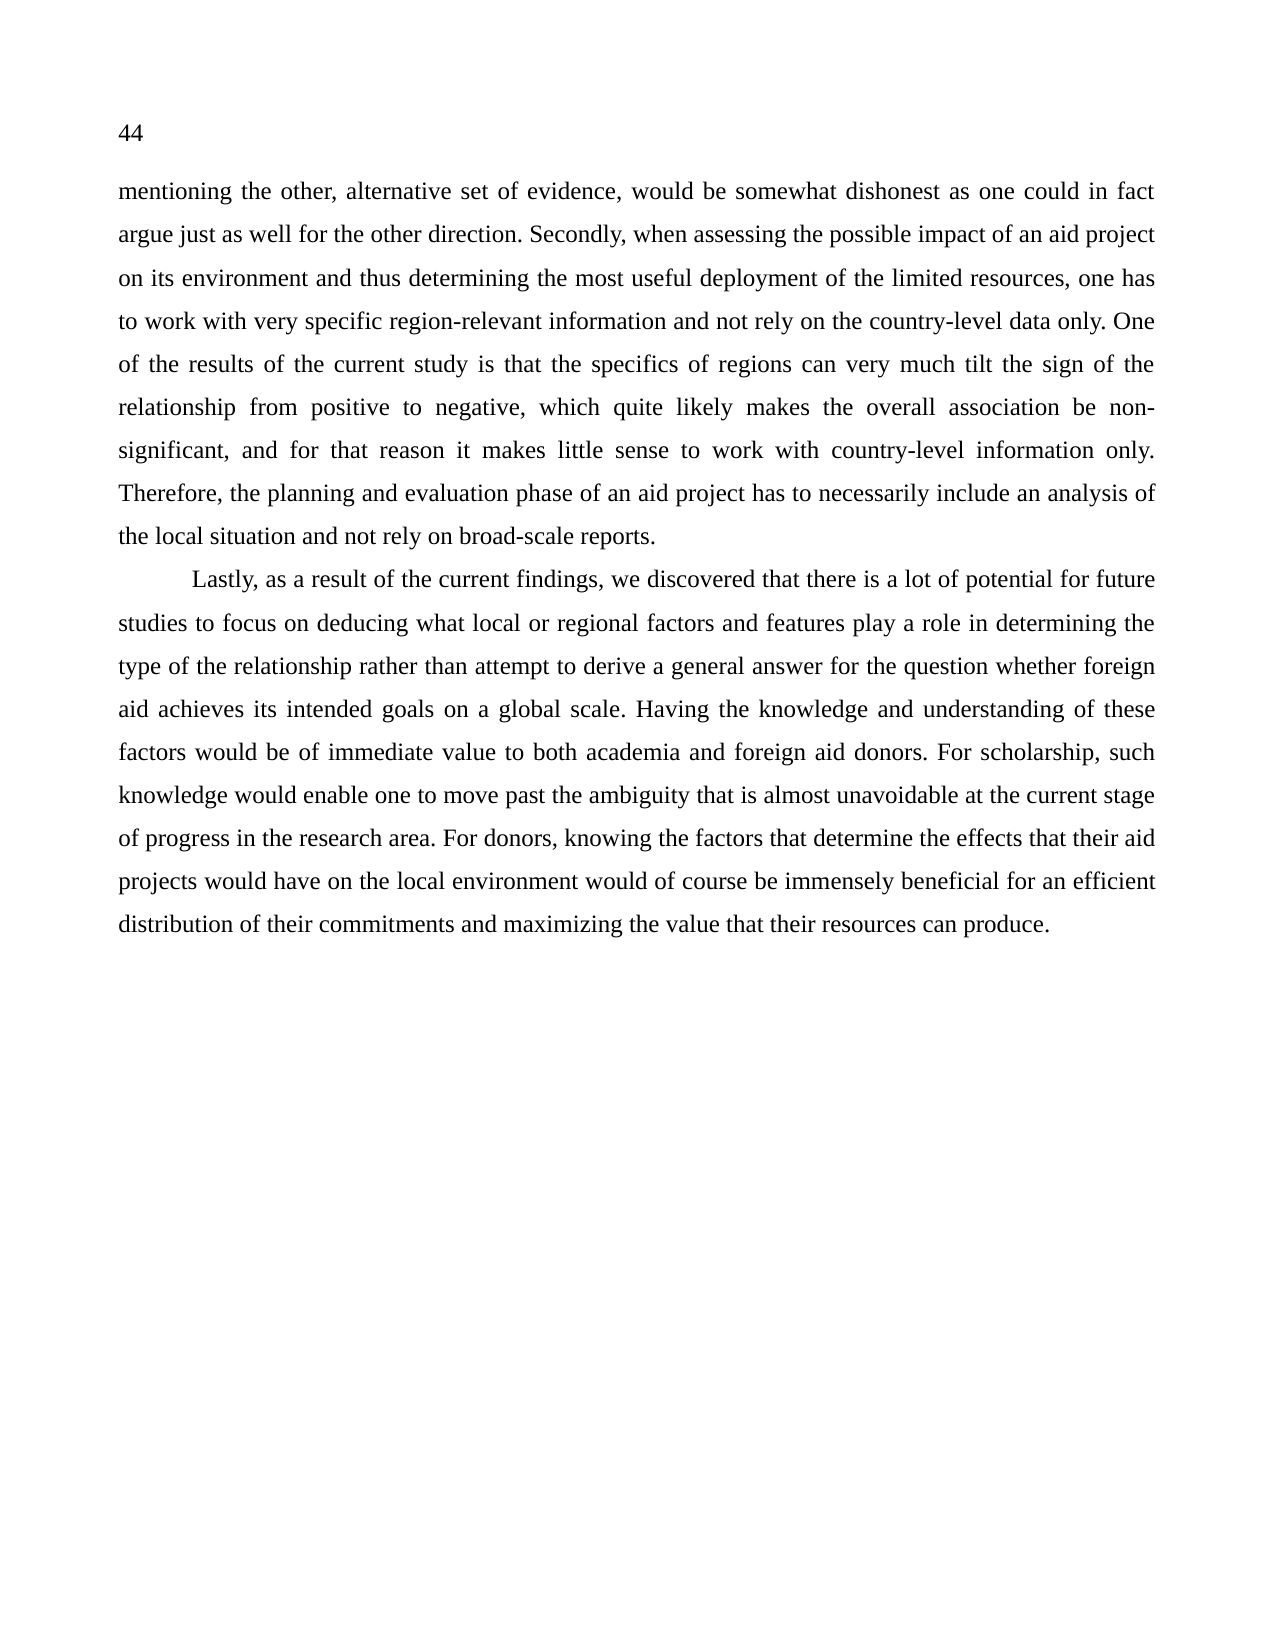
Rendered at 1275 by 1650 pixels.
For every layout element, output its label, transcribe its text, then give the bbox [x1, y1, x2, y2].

text Lastly, as a result of the current findings, we discovered that there is a lot of potential for future studies to focus on deducing what local or regional factors and features play a role in determining the type of the relationship rather than attempt to derive a general answer for the question whether foreign aid achieves its intended goals on a global scale. Having the knowledge and understanding of these factors would be of immediate value to both academia and foreign aid donors. For scholarship, such knowledge would enable one to move past the ambiguity that is almost unavoidable at the current stage of progress in the research area. For donors, knowing the factors that determine the effects that their aid projects would have on the local environment would of course be immensely beneficial for an efficient distribution of their commitments and maximizing the value that their resources can produce. [118, 564, 1157, 938]
text mentioning the other, alternative set of evidence, would be somewhat dishonest as one could in fact argue just as well for the other direction. Secondly, when assessing the possible impact of an aid project on its environment and thus determining the most useful deployment of the limited resources, one has to work with very specific region-relevant information and not rely on the country-level data only. One of the results of the current study is that the specifics of regions can very much tilt the sign of the relationship from positive to negative, which quite likely makes the overall association be non-significant, and for that reason it makes little sense to work with country-level information only. Therefore, the planning and evaluation phase of an aid project has to necessarily include an analysis of the local situation and not rely on broad-scale reports. [118, 176, 1157, 550]
